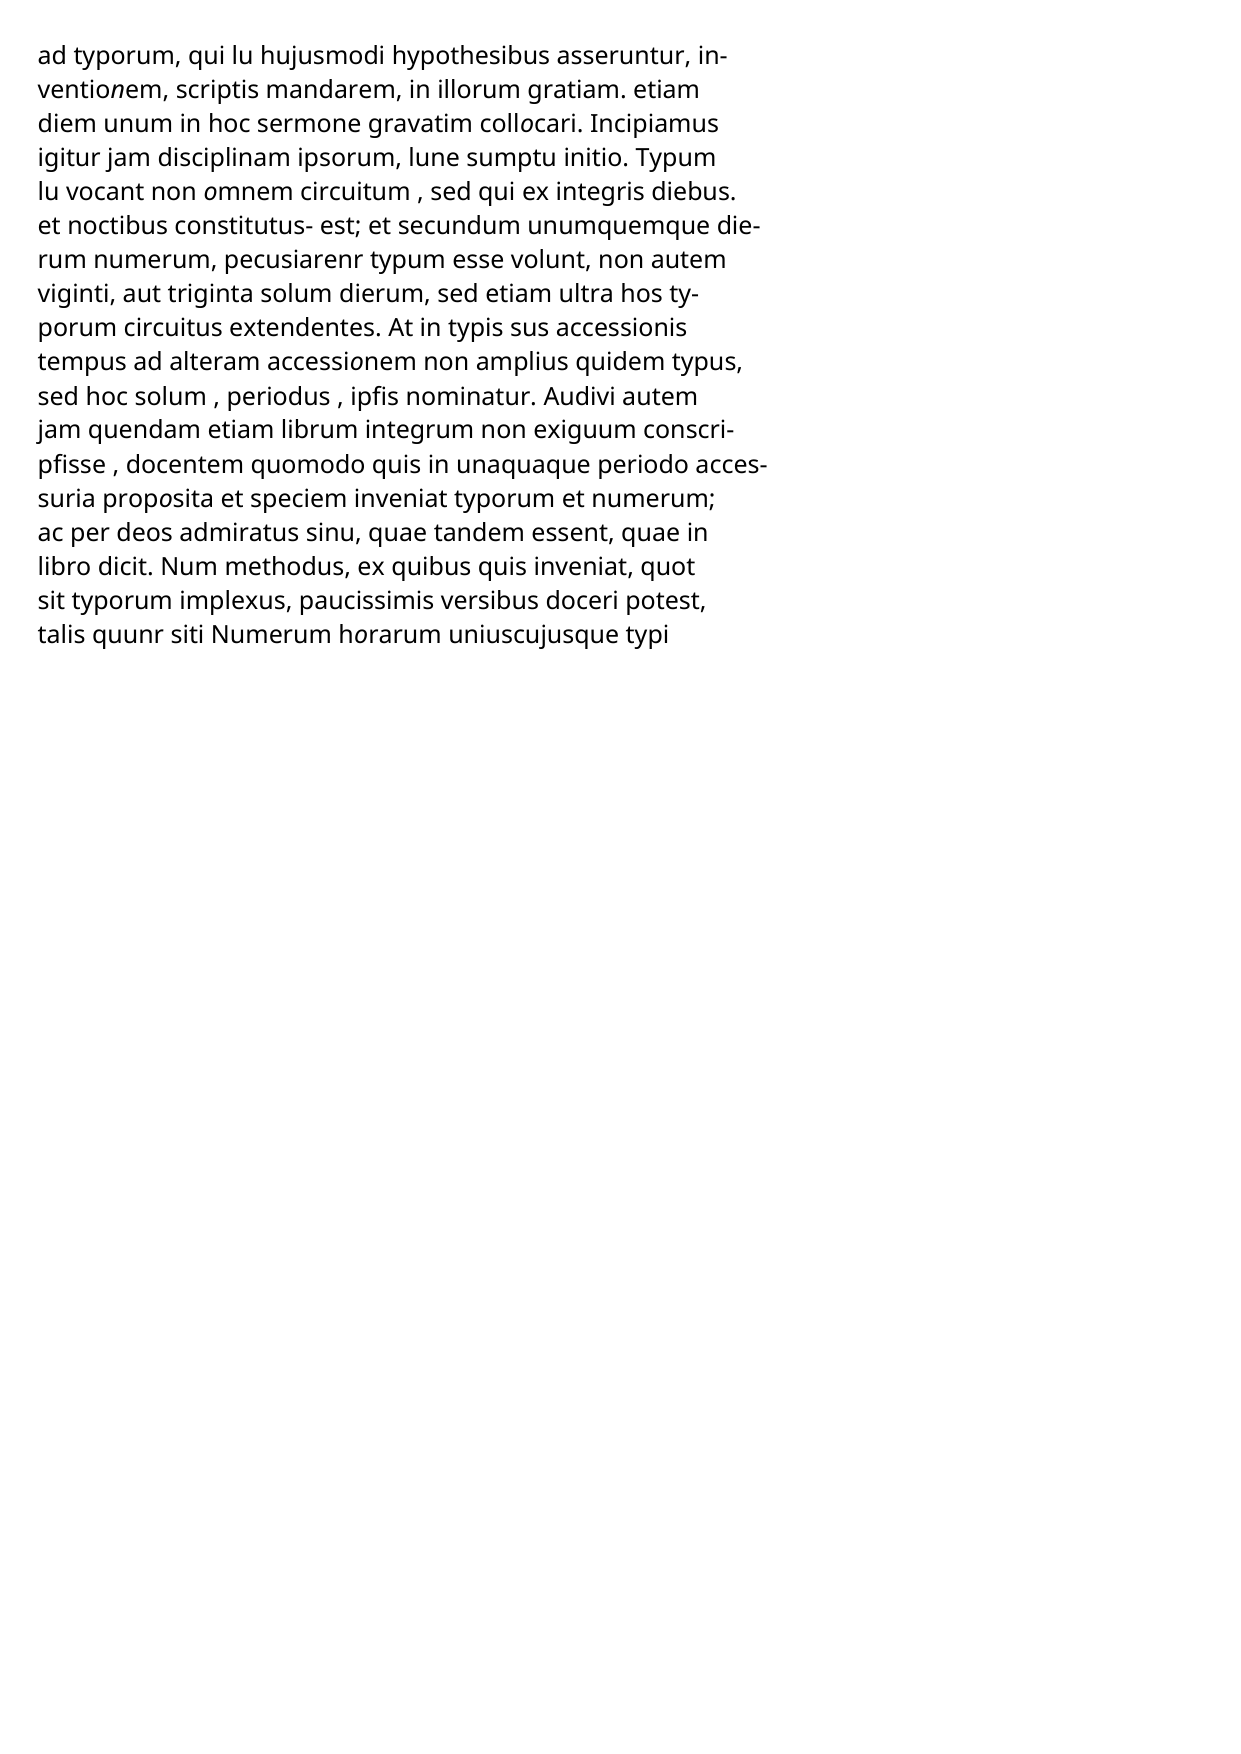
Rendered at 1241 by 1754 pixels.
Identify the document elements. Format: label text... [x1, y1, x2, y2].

text ad typorum, qui lu hujusmodi hypothesibus asseruntur, in- ventionem, scriptis mandarem, in illorum gratiam. etiam diem unum in hoc sermone gravatim collocari. Incipiamus igitur jam disciplinam ipsorum, lune sumptu initio. Typum lu vocant non omnem circuitum , sed qui ex integris diebus. et noctibus constitutus- est; et secundum unumquemque die- rum numerum, pecusiarenr typum esse volunt, non autem viginti, aut triginta solum dierum, sed etiam ultra hos ty- porum circuitus extendentes. At in typis sus accessionis tempus ad alteram accessionem non amplius quidem typus, sed hoc solum , periodus , ipfis nominatur. Audivi autem jam quendam etiam librum integrum non exiguum conscri- pfisse , docentem quomodo quis in unaquaque periodo acces- suria proposita et speciem inveniat typorum et numerum; ac per deos admiratus sinu, quae tandem essent, quae in libro dicit. Num methodus, ex quibus quis inveniat, quot sit typorum implexus, paucissimis versibus doceri potest, talis quunr siti Numerum horarum uniuscujusque typi [37, 37, 1203, 651]
